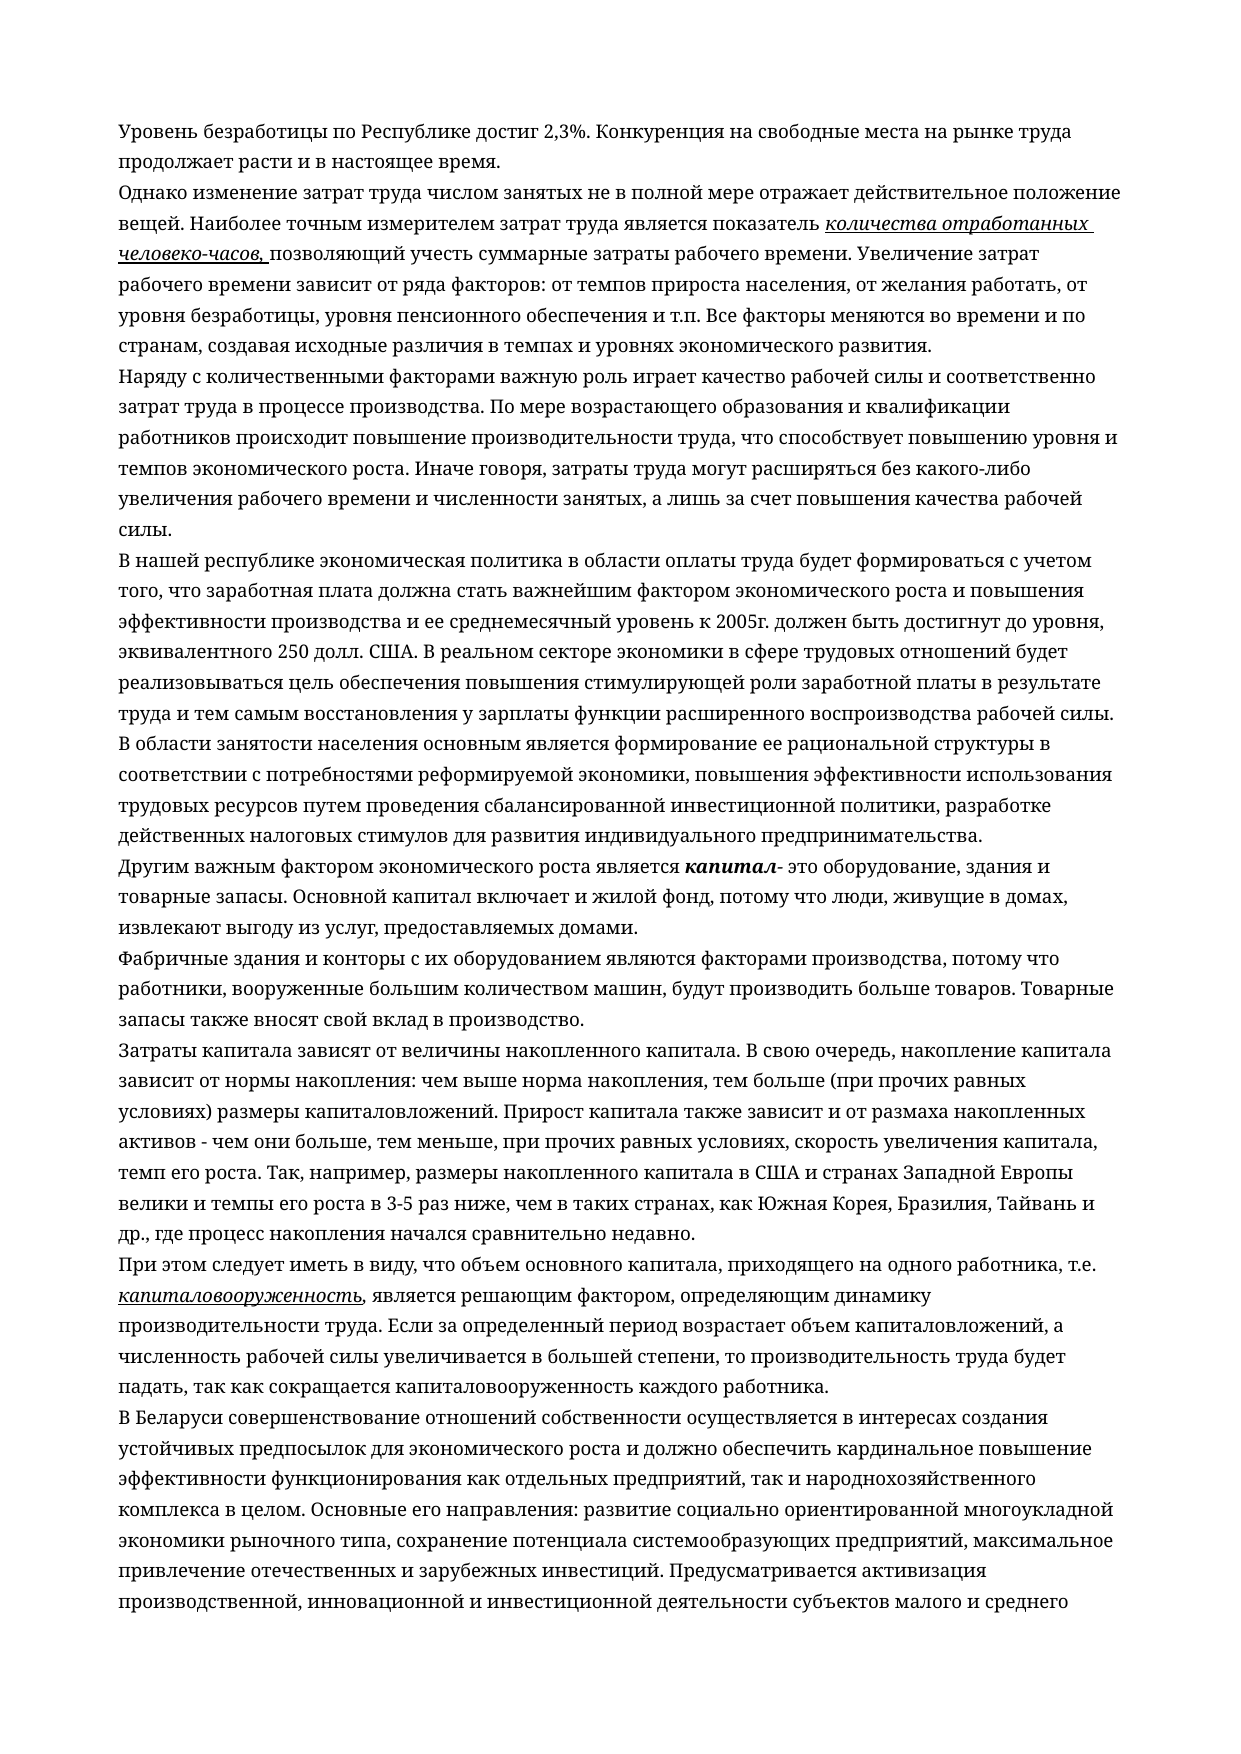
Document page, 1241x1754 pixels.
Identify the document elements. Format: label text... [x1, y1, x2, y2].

text В Беларуси совершенствование отношений собственности осуществляется в интересах создания устойчивых предпосылок для экономического роста и должно обеспечить кардинальное повышение эффективности функционирования как отдельных предприятий, так и народнохозяйственного комплекса в целом. Основные его направления: развитие социально ориентированной многоукладной экономики рыночного типа, сохранение потенциала системообразующих предприятий, максимальное привлечение отечественных и зарубежных инвестиций. Предусматривается активизация производственной, инновационной и инвестиционной деятельности субъектов малого и среднего [118, 1404, 1122, 1614]
text При этом следует иметь в виду, что объем основного капитала, приходящего на одного работника, т.е. капиталовооруженность, является решающим фактором, определяющим динамику производительности труда. Если за определенный период возрастает объем капиталовложений, а численность рабочей силы увеличивается в большей степени, то производительность труда будет падать, так как сокращается капиталовооруженность каждого работника. [118, 1251, 1122, 1399]
text В нашей республике экономическая политика в области оплаты труда будет формироваться с учетом того, что заработная плата должна стать важнейшим фактором экономического роста и повышения эффективности производства и ее среднемесячный уровень к 2005г. должен быть достигнут до уровня, эквивалентного 250 долл. США. В реальном секторе экономики в сфере трудовых отношений будет реализовываться цель обеспечения повышения стимулирующей роли заработной платы в результате труда и тем самым восстановления у зарплаты функции расширенного воспроизводства рабочей силы. В области занятости населения основным является формирование ее рациональной структуры в соответствии с потребностями реформируемой экономики, повышения эффективности использования трудовых ресурсов путем проведения сбалансированной инвестиционной политики, разработке действенных налоговых стимулов для развития индивидуального предпринимательства. [118, 547, 1122, 848]
text Однако изменение затрат труда числом занятых не в полной мере отражает действительное положение вещей. Наиболее точным измерителем затрат труда является показатель количества отработанных человеко-часов, позволяющий учесть суммарные затраты рабочего времени. Увеличение затрат рабочего времени зависит от ряда факторов: от темпов прироста населения, от желания работать, от уровня безработицы, уровня пенсионного обеспечения и т.п. Все факторы меняются во времени и по странам, создавая исходные различия в темпах и уровнях экономического развития. [118, 179, 1122, 358]
text Другим важным фактором экономического роста является капитал- это оборудование, здания и товарные запасы. Основной капитал включает и жилой фонд, потому что люди, живущие в домах, извлекают выгоду из услуг, предоставляемых домами. [118, 853, 1122, 940]
text Наряду с количественными факторами важную роль играет качество рабочей силы и соответственно затрат труда в процессе производства. По мере возрастающего образования и квалификации работников происходит повышение производительности труда, что способствует повышению уровня и темпов экономического роста. Иначе говоря, затраты труда могут расширяться без какого-либо увеличения рабочего времени и численности занятых, а лишь за счет повышения качества рабочей силы. [118, 363, 1122, 542]
text Уровень безработицы по Республике достиг 2,3%. Конкуренция на свободные места на рынке труда продолжает расти и в настоящее время. [118, 118, 1122, 174]
text Фабричные здания и конторы с их оборудованием являются факторами производства, потому что работники, вооруженные большим количеством машин, будут производить больше товаров. Товарные запасы также вносят свой вклад в производство. [118, 945, 1122, 1032]
text Затраты капитала зависят от величины накопленного капитала. В свою очередь, накопление капитала зависит от нормы накопления: чем выше норма накопления, тем больше (при прочих равных условиях) размеры капиталовложений. Прирост капитала также зависит и от размаха накопленных активов - чем они больше, тем меньше, при прочих равных условиях, скорость увеличения капитала, темп его роста. Так, например, размеры накопленного капитала в США и странах Западной Европы велики и темпы его роста в 3-5 раз ниже, чем в таких странах, как Южная Корея, Бразилия, Тайвань и др., где процесс накопления начался сравнительно недавно. [118, 1037, 1122, 1246]
